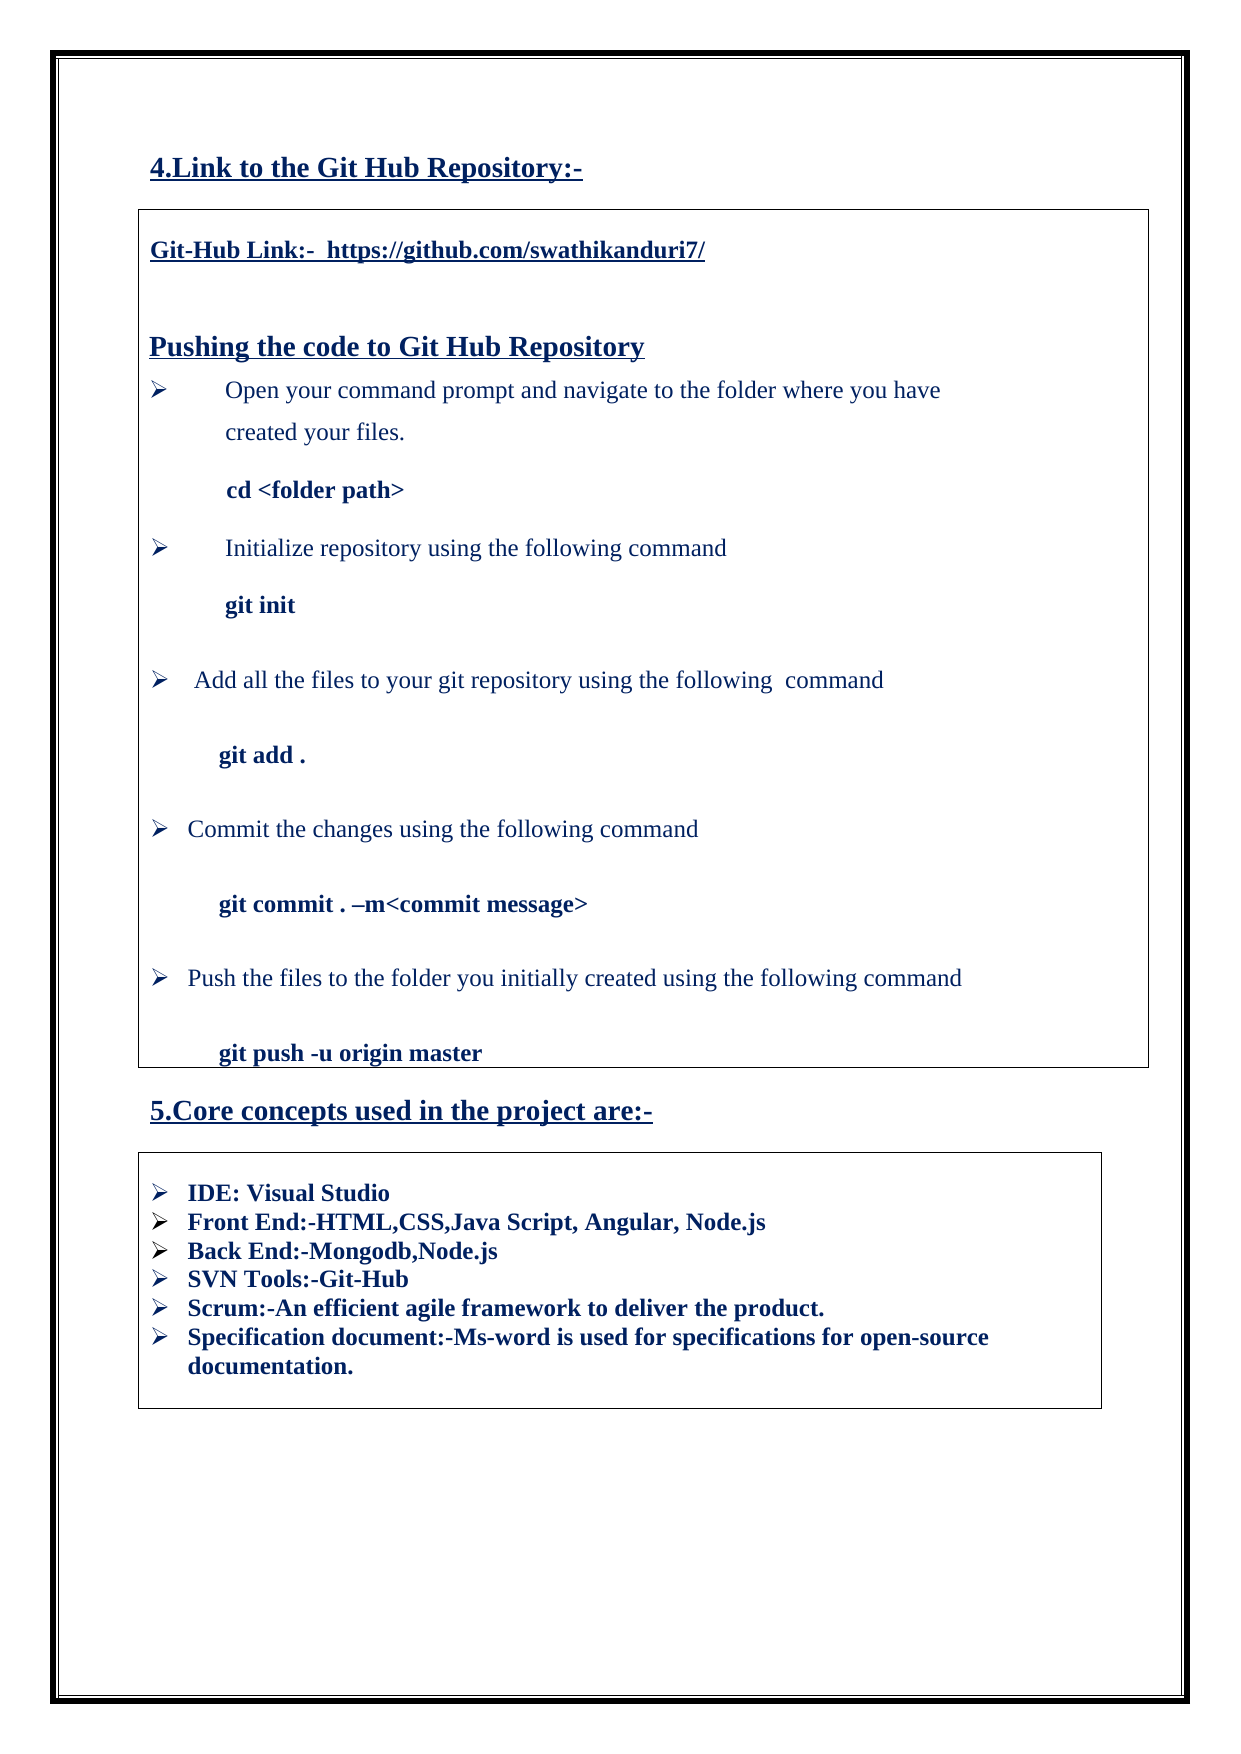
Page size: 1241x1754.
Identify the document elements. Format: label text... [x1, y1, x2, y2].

text 4.Link to the Git Hub Repository:- [150, 150, 1137, 183]
text 5.Core concepts used in the project are:- [150, 1093, 1137, 1126]
table_header IDE: Visual Studio Front End:-HTML,CSS,Java Script, Angular, Node.js Back End:-Mongodb,Node.js SVN Tools:-Git-Hub Scrum:-An efficient agile framework to deliver the product. Specification document:-Ms-word is used for specifications for open-source documentation. [139, 1153, 1101, 1408]
table_header Git-Hub Link:- https://github.com/swathikanduri7/ Pushing the code to Git Hub Repository Open your command prompt and navigate to the folder where you have created your files. cd <folder path> Initialize repository using the following command git init Add all the files to your git repository using the following command git add . Commit the changes using the following command git commit . –m<commit message> Push the files to the folder you initially created using the following command git push -u origin master [139, 210, 1148, 1067]
